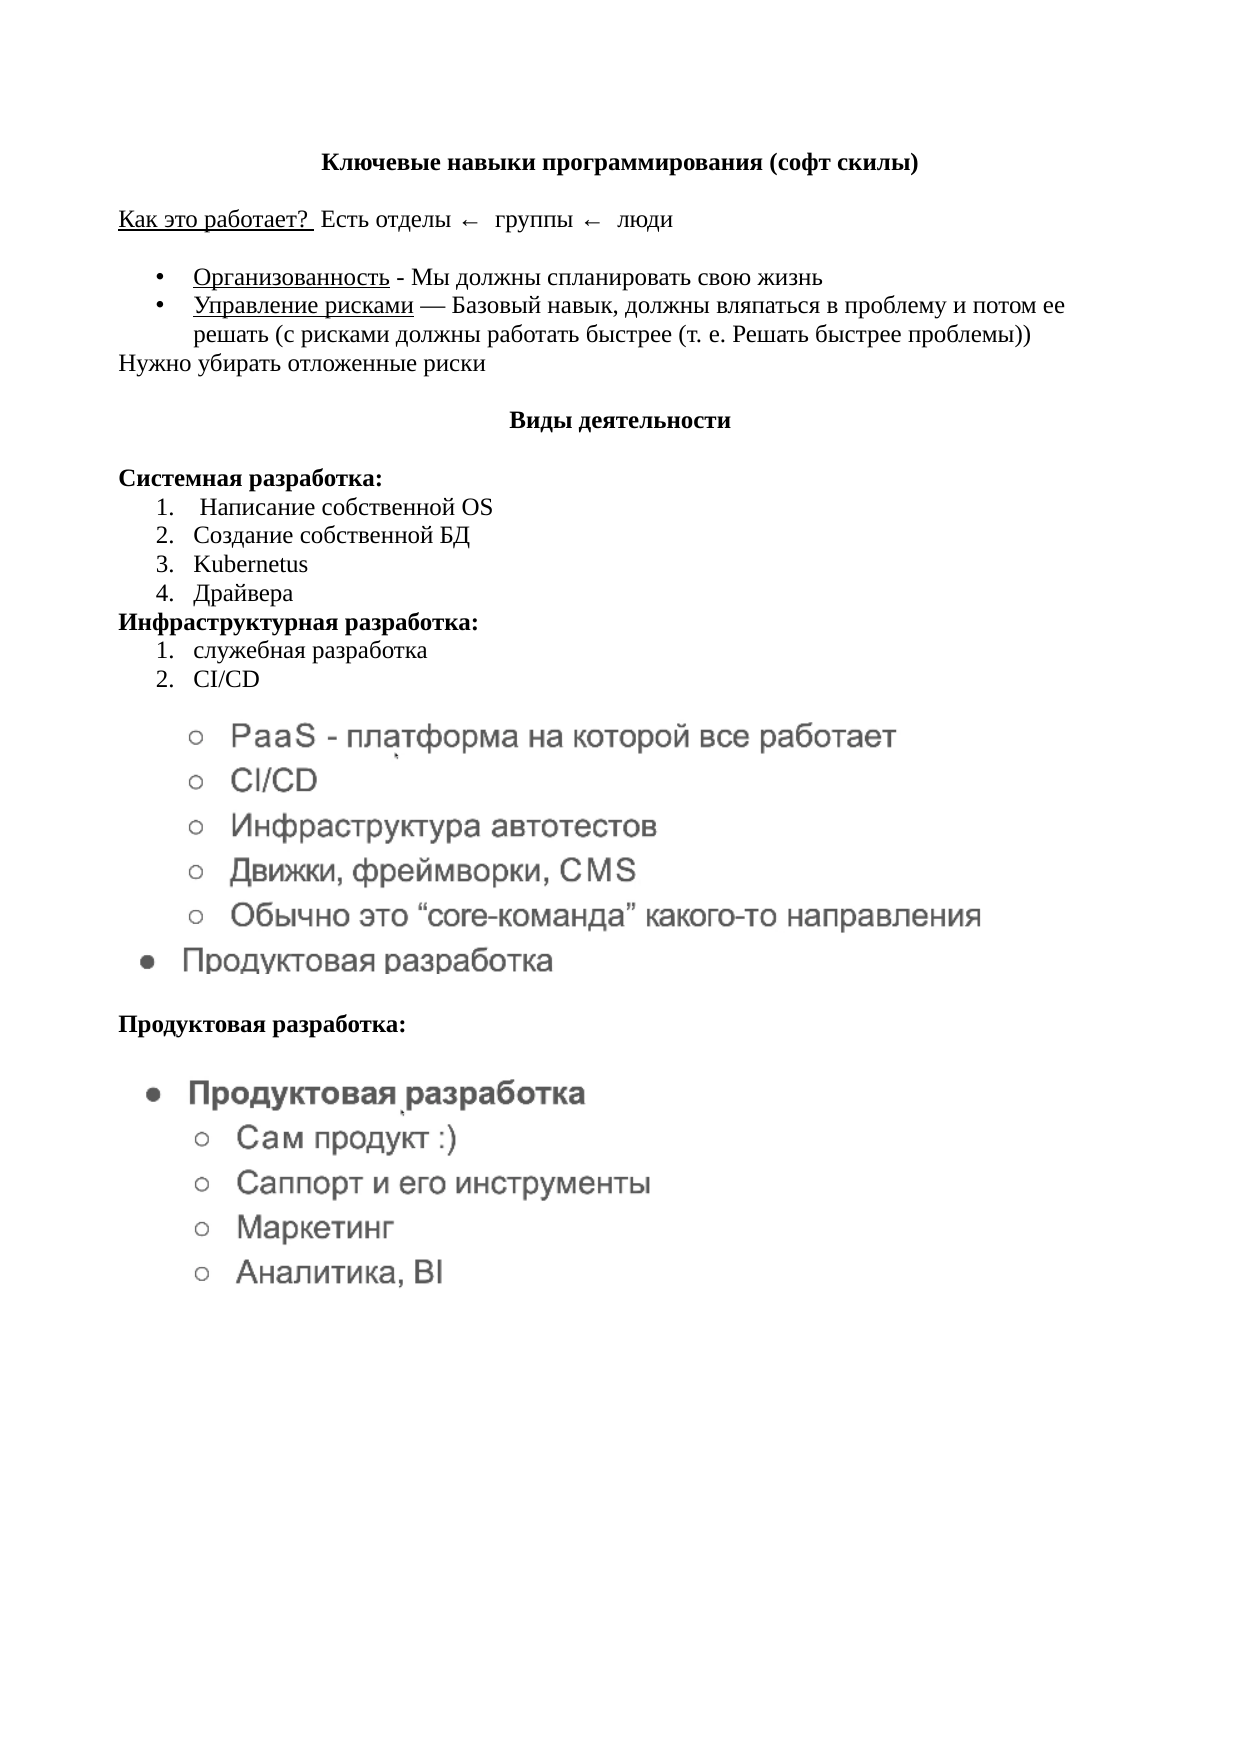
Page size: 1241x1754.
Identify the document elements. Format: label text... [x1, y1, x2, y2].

list Kubernetus [156, 549, 1122, 578]
list Организованность - Мы должны спланировать свою жизнь [156, 262, 1122, 291]
list Создание собственной БД [156, 521, 1122, 549]
text Инфраструктурная разработка: [118, 607, 1122, 636]
text Продуктовая разработка: [118, 1009, 1122, 1038]
text Виды деятельности [118, 406, 1122, 434]
list Драйвера [156, 578, 1122, 607]
list CI/CD [156, 664, 1122, 693]
list Написание собственной OS [156, 492, 1122, 521]
text Ключевые навыки программирования (софт скилы) [118, 147, 1122, 176]
picture [123, 1076, 692, 1330]
picture [126, 716, 995, 974]
text Системная разработка: [118, 463, 1122, 492]
text Нужно убирать отложенные риски [118, 348, 1122, 377]
list служебная разработка [156, 636, 1122, 664]
list Управление рисками — Базовый навык, должны вляпаться в проблему и потом ее решать (с рисками должны работать быстрее (т. е. Решать быстрее проблемы)) [156, 291, 1122, 348]
text Как это работает? Есть отделы ← группы ← люди [118, 204, 1122, 233]
